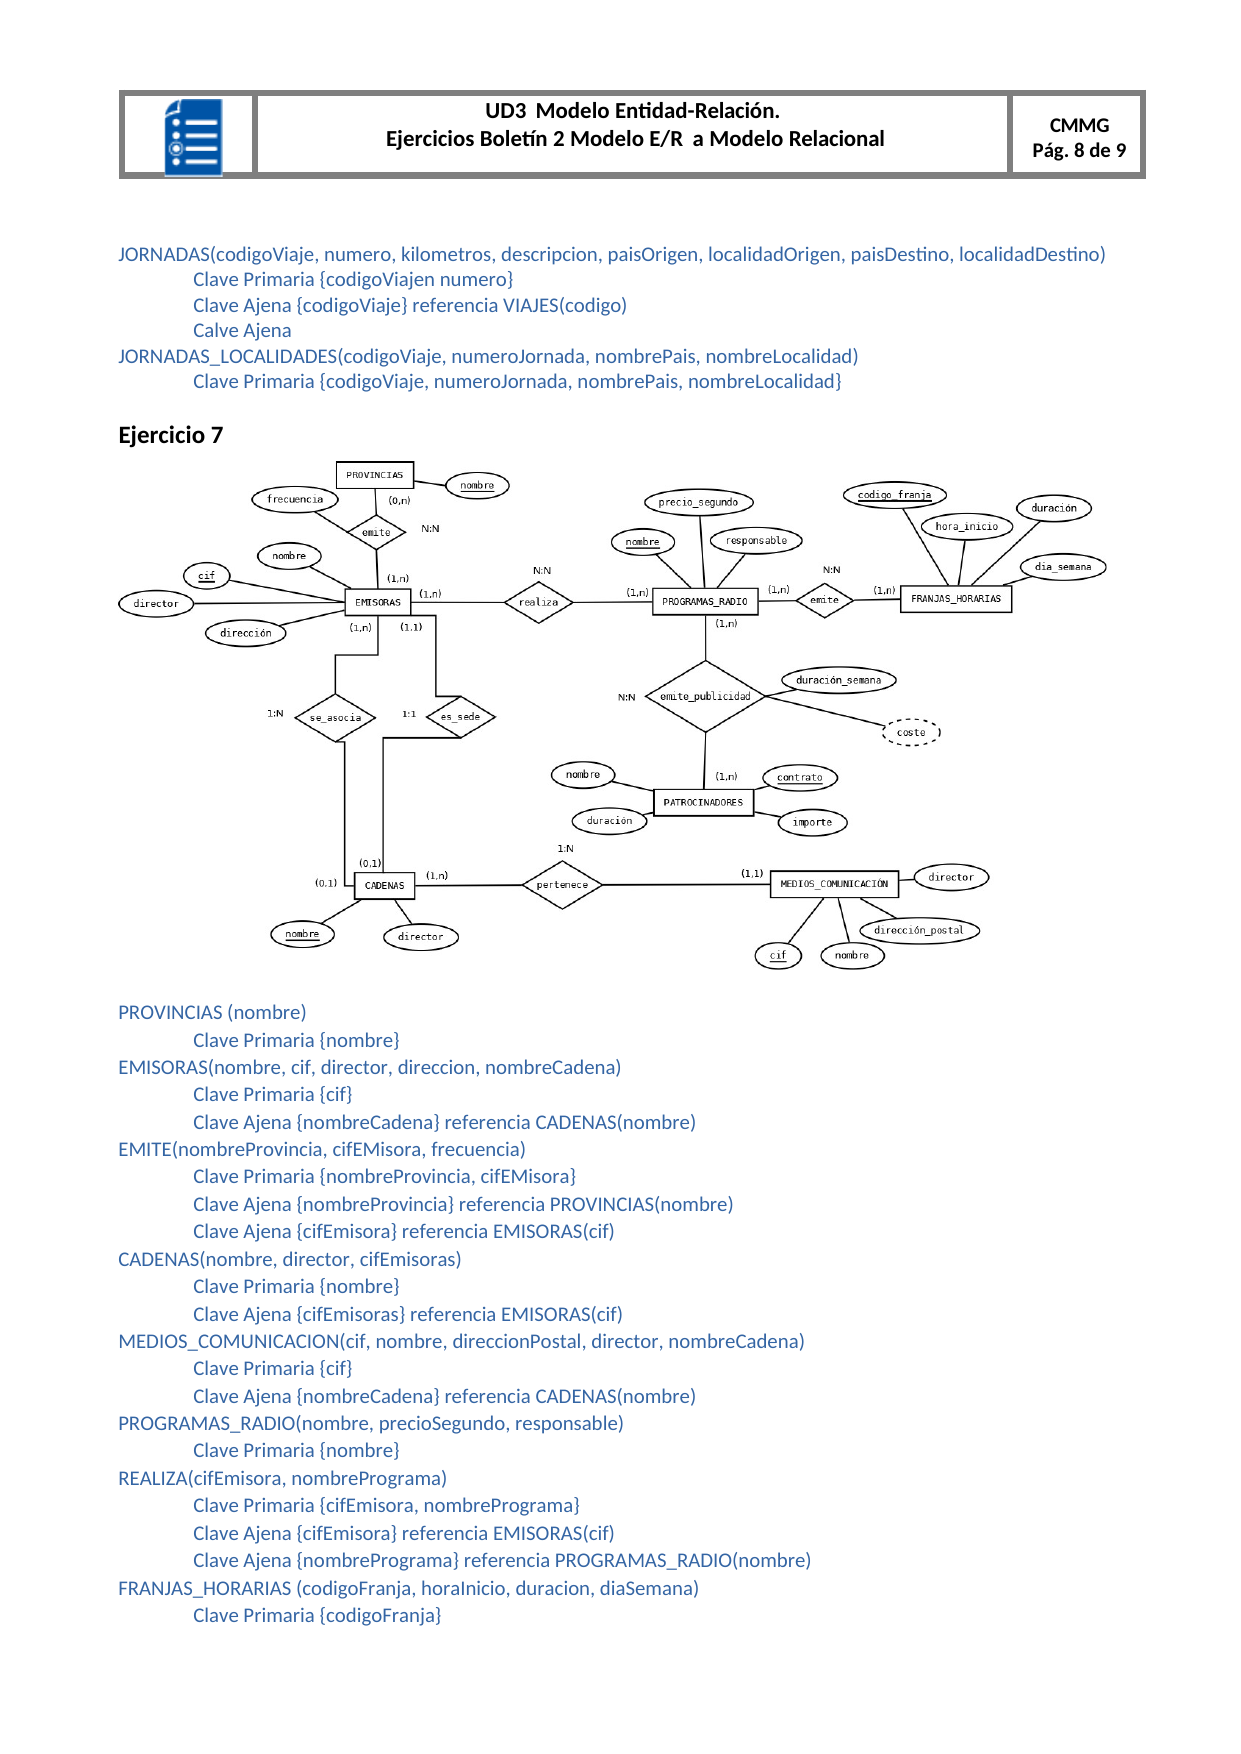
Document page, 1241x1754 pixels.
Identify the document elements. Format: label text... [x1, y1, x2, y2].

text Clave Primaria {codigoFranja} [118, 1602, 1152, 1627]
text EMISORAS(nombre, cif, director, direccion, nombreCadena) [118, 1054, 1152, 1079]
text Clave Primaria {codigoViaje, numeroJornada, nombrePais, nombreLocalidad} [118, 368, 1152, 394]
text Clave Ajena {cifEmisora} referencia EMISORAS(cif) [118, 1520, 1152, 1545]
text Clave Primaria {cifEmisora, nombrePrograma} [118, 1492, 1152, 1518]
text Ejercicio 7 [118, 419, 1152, 450]
picture [118, 461, 1107, 970]
text Clave Primaria {nombre} [118, 1273, 1152, 1299]
text PROVINCIAS (nombre) [118, 999, 1152, 1025]
text Calve Ajena [118, 317, 1152, 343]
picture [164, 99, 223, 177]
text REALIZA(cifEmisora, nombrePrograma) [118, 1465, 1152, 1491]
text JORNADAS(codigoViaje, numero, kilometros, descripcion, paisOrigen, localidadOrigen, paisDestino, localidadDestino) [118, 241, 1152, 267]
text Clave Primaria {nombre} [118, 1027, 1152, 1052]
text Clave Ajena {cifEmisora} referencia EMISORAS(cif) [118, 1218, 1152, 1244]
text FRANJAS_HORARIAS (codigoFranja, horaInicio, duracion, diaSemana) [118, 1575, 1152, 1600]
text EMITE(nombreProvincia, cifEMisora, frecuencia) [118, 1136, 1152, 1162]
text Clave Ajena {cifEmisoras} referencia EMISORAS(cif) [118, 1301, 1152, 1326]
text Clave Primaria {nombre} [118, 1438, 1152, 1463]
text JORNADAS_LOCALIDADES(codigoViaje, numeroJornada, nombrePais, nombreLocalidad) [118, 343, 1152, 368]
text Clave Ajena {nombreProvincia} referencia PROVINCIAS(nombre) [118, 1191, 1152, 1217]
text CADENAS(nombre, director, cifEmisoras) [118, 1246, 1152, 1271]
text Clave Primaria {nombreProvincia, cifEMisora} [118, 1164, 1152, 1189]
text Clave Primaria {codigoViajen numero} [118, 267, 1152, 292]
text Clave Primaria {cif} [118, 1356, 1152, 1381]
text PROGRAMAS_RADIO(nombre, precioSegundo, responsable) [118, 1410, 1152, 1436]
text Clave Ajena {nombrePrograma} referencia PROGRAMAS_RADIO(nombre) [118, 1547, 1152, 1573]
text Clave Primaria {cif} [118, 1082, 1152, 1107]
text Clave Ajena {codigoViaje} referencia VIAJES(codigo) [118, 292, 1152, 317]
text Clave Ajena {nombreCadena} referencia CADENAS(nombre) [118, 1383, 1152, 1408]
text MEDIOS_COMUNICACION(cif, nombre, direccionPostal, director, nombreCadena) [118, 1328, 1152, 1353]
text Clave Ajena {nombreCadena} referencia CADENAS(nombre) [118, 1109, 1152, 1134]
